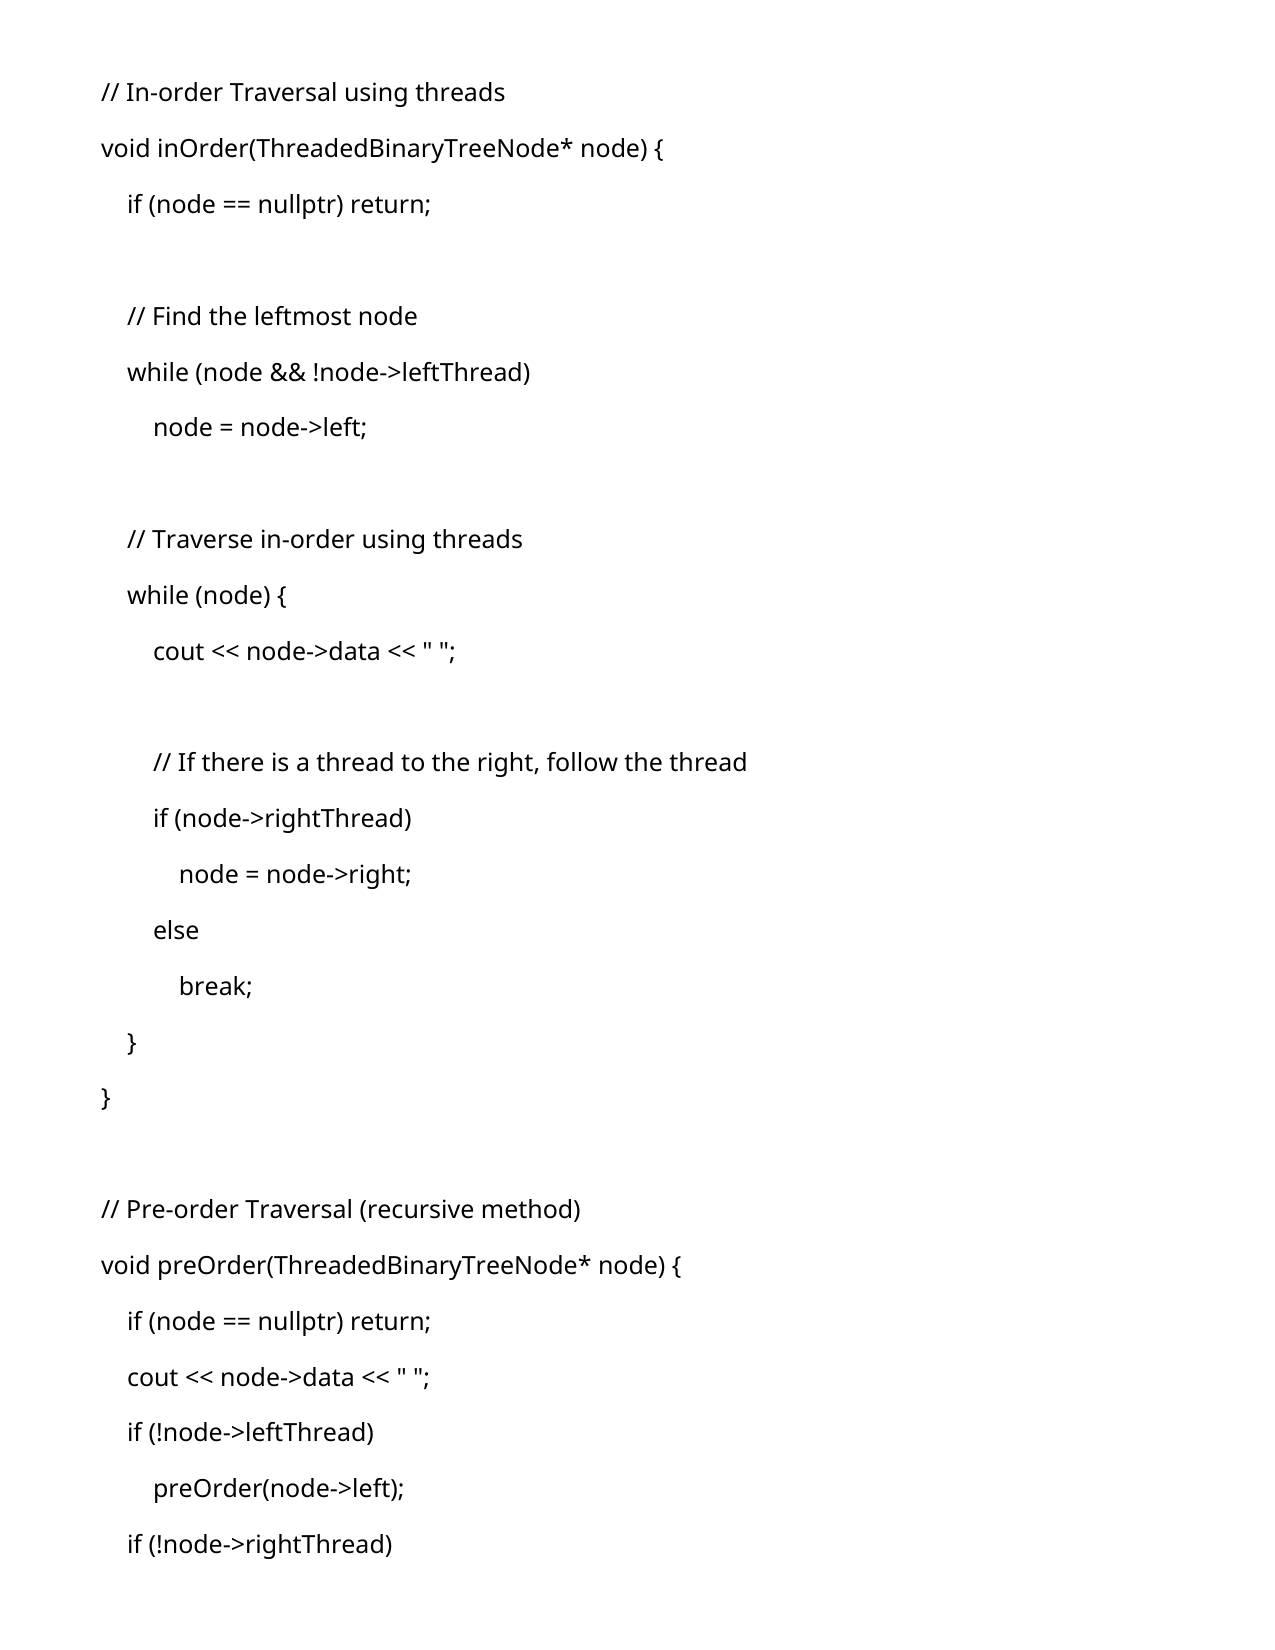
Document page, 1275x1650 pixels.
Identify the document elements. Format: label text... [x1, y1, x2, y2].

text void inOrder(ThreadedBinaryTreeNode* node) { [75, 131, 1200, 165]
text // In-order Traversal using threads [75, 75, 1200, 109]
text while (node && !node->leftThread) [75, 354, 1200, 388]
text // Find the leftmost node [75, 298, 1200, 332]
text } [75, 1024, 1200, 1058]
text // Traverse in-order using threads [75, 522, 1200, 556]
text cout << node->data << " "; [75, 633, 1200, 667]
text void preOrder(ThreadedBinaryTreeNode* node) { [75, 1247, 1200, 1282]
text if (node == nullptr) return; [75, 1303, 1200, 1337]
text // If there is a thread to the right, follow the thread [75, 745, 1200, 779]
text if (!node->leftThread) [75, 1415, 1200, 1449]
text while (node) { [75, 577, 1200, 612]
text node = node->left; [75, 410, 1200, 444]
text node = node->right; [75, 857, 1200, 891]
text // Pre-order Traversal (recursive method) [75, 1192, 1200, 1226]
text break; [75, 968, 1200, 1002]
text } [75, 1080, 1200, 1114]
text if (node->rightThread) [75, 801, 1200, 835]
text if (!node->rightThread) [75, 1527, 1200, 1561]
text if (node == nullptr) return; [75, 187, 1200, 221]
text preOrder(node->left); [75, 1471, 1200, 1505]
text else [75, 912, 1200, 947]
text cout << node->data << " "; [75, 1359, 1200, 1393]
